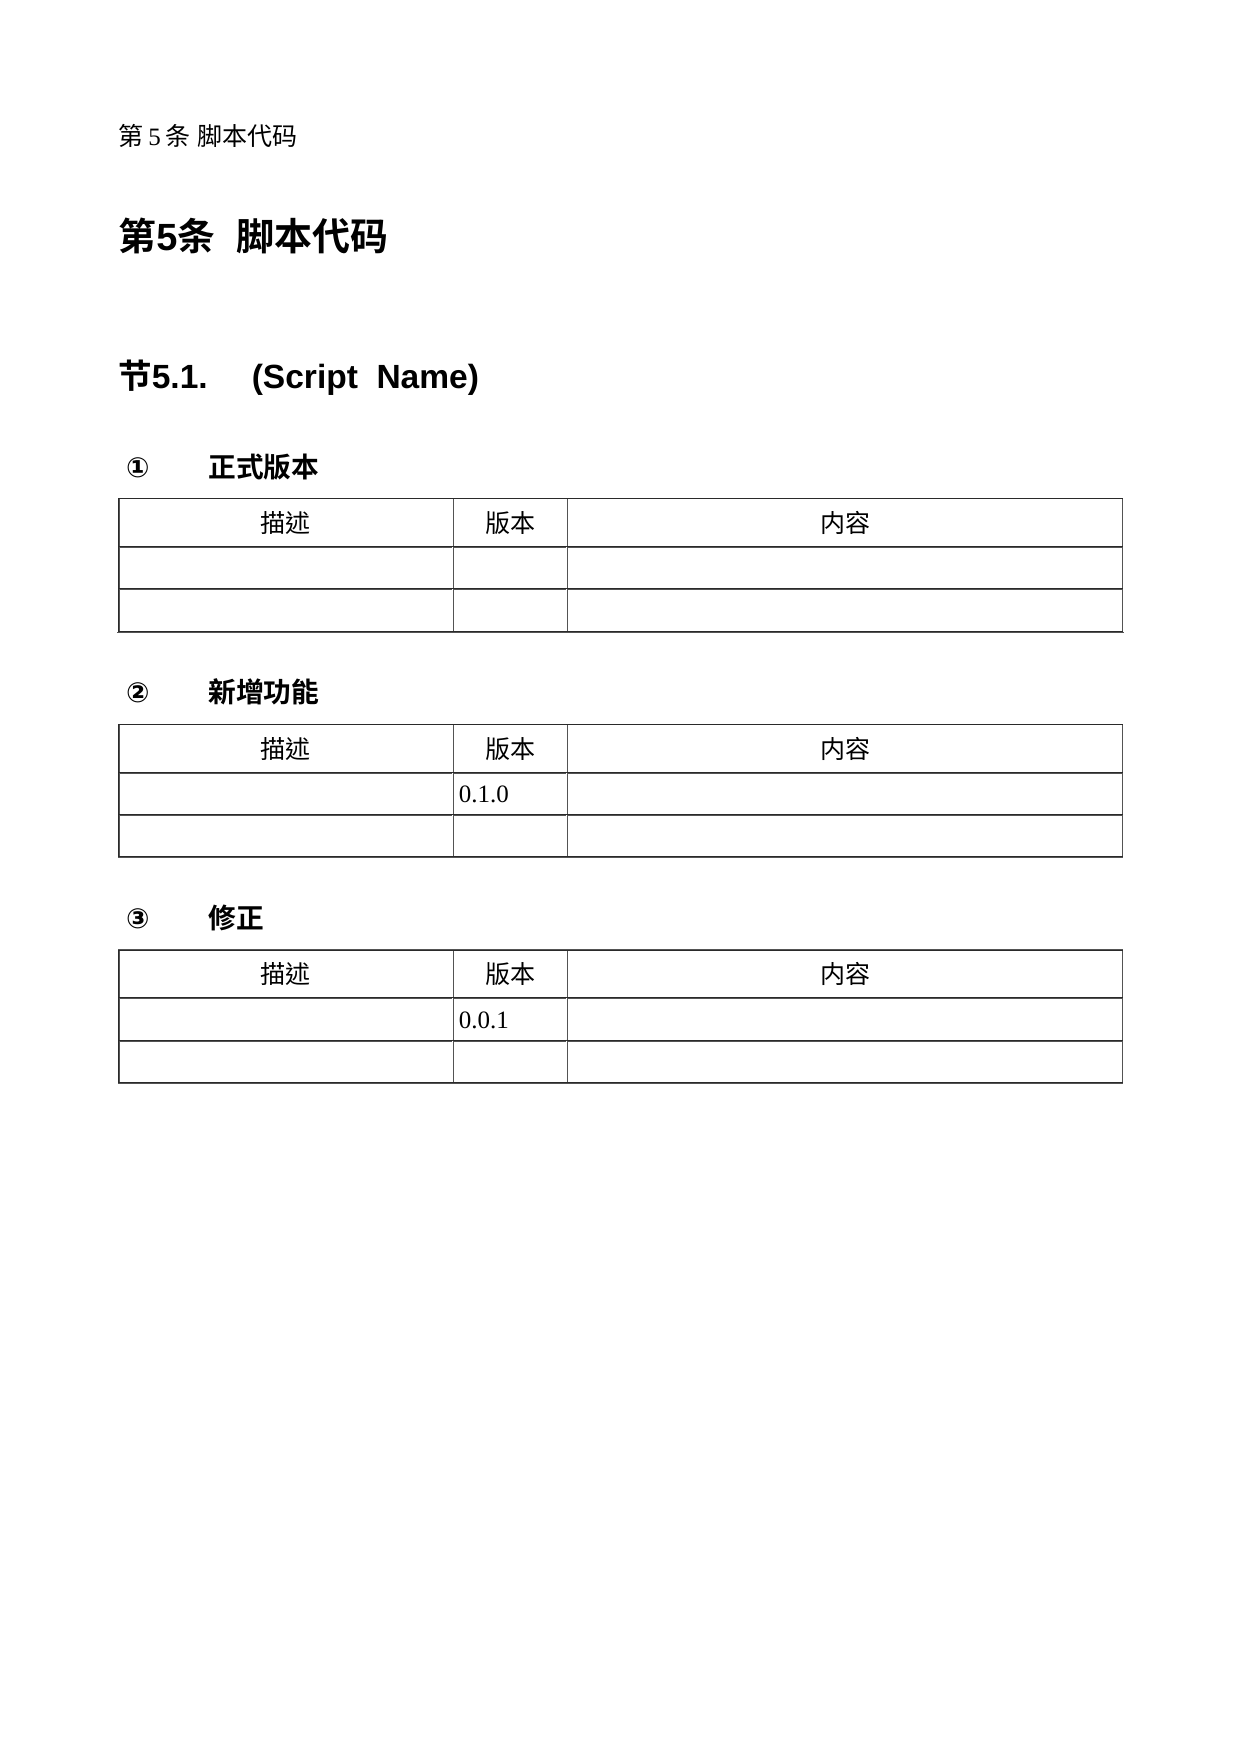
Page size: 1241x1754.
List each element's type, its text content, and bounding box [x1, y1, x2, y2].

table_cell [120, 999, 452, 1039]
table_cell [120, 548, 452, 588]
subtitle (Script Name) [118, 350, 1122, 398]
subtitle 新增功能 [118, 673, 1122, 711]
table_cell [120, 1042, 452, 1081]
table_header 描述 [120, 726, 452, 771]
table_header 描述 [120, 952, 452, 997]
table_header 内容 [568, 952, 1122, 997]
table_header 版本 [454, 952, 566, 997]
table_cell [454, 1042, 566, 1081]
table_cell [454, 816, 566, 856]
table_header 内容 [568, 501, 1122, 545]
subtitle 脚本代码 [118, 207, 1122, 262]
table_cell [454, 590, 566, 630]
table_header 版本 [454, 726, 566, 771]
table_cell [568, 774, 1122, 813]
table_cell [568, 548, 1122, 588]
table_header 版本 [454, 501, 566, 545]
table_cell [568, 816, 1122, 856]
table_cell 0.0.1 [454, 999, 566, 1039]
table_cell [120, 774, 452, 813]
table_cell [568, 999, 1122, 1039]
table_header 描述 [120, 501, 452, 545]
table_cell [568, 1042, 1122, 1081]
table_cell [568, 590, 1122, 630]
table_cell [120, 590, 452, 630]
table_cell 0.1.0 [454, 774, 566, 813]
subtitle 修正 [118, 899, 1122, 937]
table_header 内容 [568, 726, 1122, 771]
subtitle 正式版本 [118, 448, 1122, 485]
table_cell [120, 816, 452, 856]
table_cell [454, 548, 566, 588]
